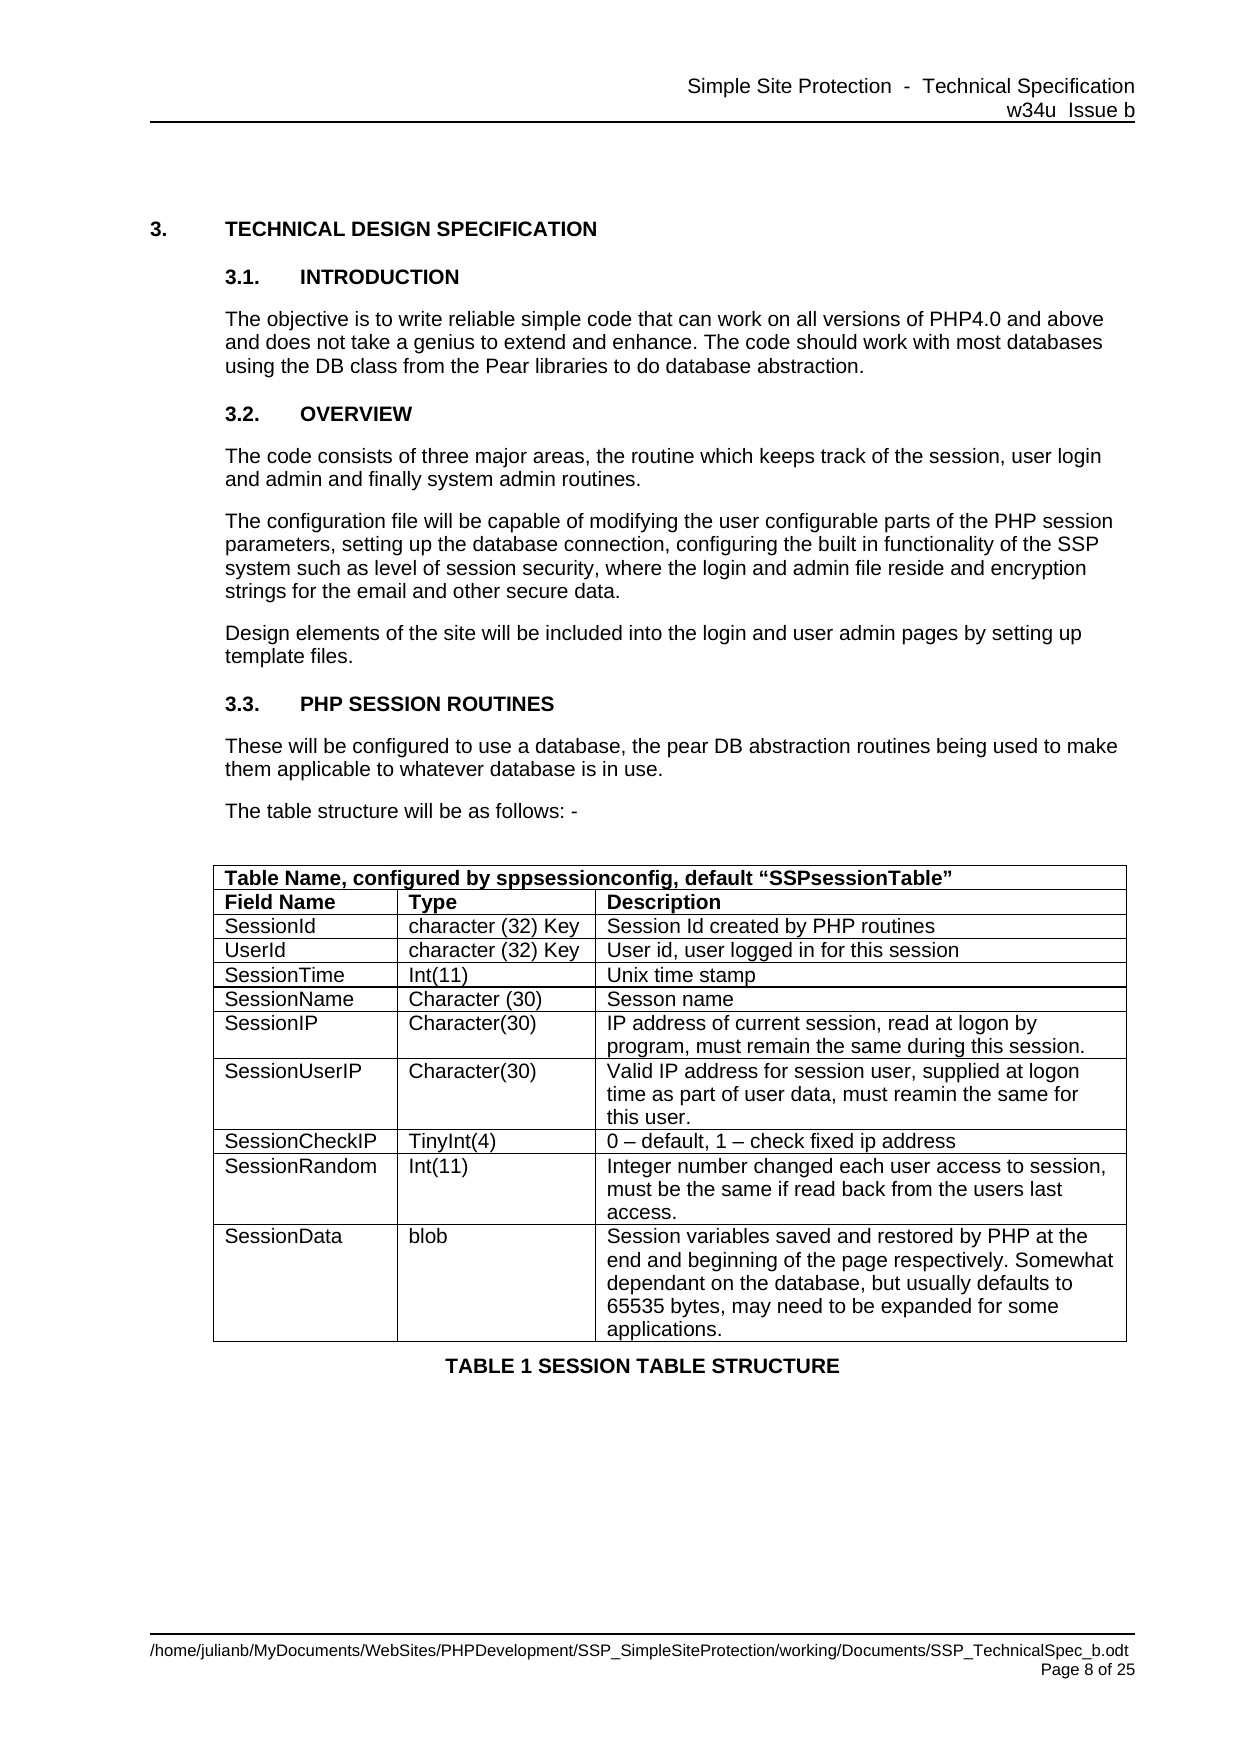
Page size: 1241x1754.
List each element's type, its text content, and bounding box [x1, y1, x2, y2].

table_cell SessionTime [214, 963, 397, 986]
table_cell Valid IP address for session user, supplied at logon time as part of user data, must reamin the same for this user. [596, 1059, 1126, 1129]
table_cell Session Id created by PHP routines [596, 915, 1126, 938]
table_cell SessionData [214, 1225, 397, 1341]
text Table 1 Session Table Structure [150, 1355, 1135, 1378]
table_cell SessionRandom [214, 1154, 397, 1224]
table_cell character (32) Key [398, 939, 595, 962]
subtitle Introduction [225, 266, 1135, 289]
text Design elements of the site will be included into the login and user admin pages by setting up template files. [225, 621, 1135, 668]
subtitle Overview [225, 402, 1135, 426]
table_cell Int(11) [398, 963, 595, 986]
table_cell Unix time stamp [596, 963, 1126, 986]
table_cell Type [398, 890, 595, 914]
table_cell 0 – default, 1 – check fixed ip address [596, 1130, 1126, 1153]
text The objective is to write reliable simple code that can work on all versions of PHP4.0 and above and does not take a genius to extend and enhance. The code should work with most databases using the DB class from the Pear libraries to do database abstraction. [225, 308, 1135, 377]
text These will be configured to use a database, the pear DB abstraction routines being used to make them applicable to whatever database is in use. [225, 735, 1135, 781]
table_cell Integer number changed each user access to session, must be the same if read back from the users last access. [596, 1154, 1126, 1224]
table_cell IP address of current session, read at logon by program, must remain the same during this session. [596, 1012, 1126, 1058]
table_cell SessionName [214, 988, 397, 1011]
table_cell UserId [214, 939, 397, 962]
text The code consists of three major areas, the routine which keeps track of the session, user login and admin and finally system admin routines. [225, 444, 1135, 491]
table_cell Sesson name [596, 988, 1126, 1011]
table_cell character (32) Key [398, 915, 595, 938]
table_cell SessionUserIP [214, 1059, 397, 1129]
subtitle PHP Session Routines [225, 693, 1135, 716]
table_cell blob [398, 1225, 595, 1341]
table_cell Character(30) [398, 1012, 595, 1058]
subtitle Technical Design Specification [150, 217, 1135, 241]
table_cell Character (30) [398, 988, 595, 1011]
table_cell SessionId [214, 915, 397, 938]
table_cell User id, user logged in for this session [596, 939, 1126, 962]
table_cell Field Name [214, 890, 397, 914]
table_cell SessionIP [214, 1012, 397, 1058]
text The table structure will be as follows: - [225, 800, 1135, 823]
text The configuration file will be capable of modifying the user configurable parts of the PHP session parameters, setting up the database connection, configuring the built in functionality of the SSP system such as level of session security, where the login and admin file reside and encryption strings for the email and other secure data. [225, 509, 1135, 602]
table_cell Character(30) [398, 1059, 595, 1129]
table_cell Description [596, 890, 1126, 914]
table_cell SessionCheckIP [214, 1130, 397, 1153]
table_cell TinyInt(4) [398, 1130, 595, 1153]
table_header Table Name, configured by sppsessionconfig, default “SSPsessionTable” [214, 866, 1126, 889]
table_cell Int(11) [398, 1154, 595, 1224]
table_cell Session variables saved and restored by PHP at the end and beginning of the page respectively. Somewhat dependant on the database, but usually defaults to 65535 bytes, may need to be expanded for some applications. [596, 1225, 1126, 1341]
